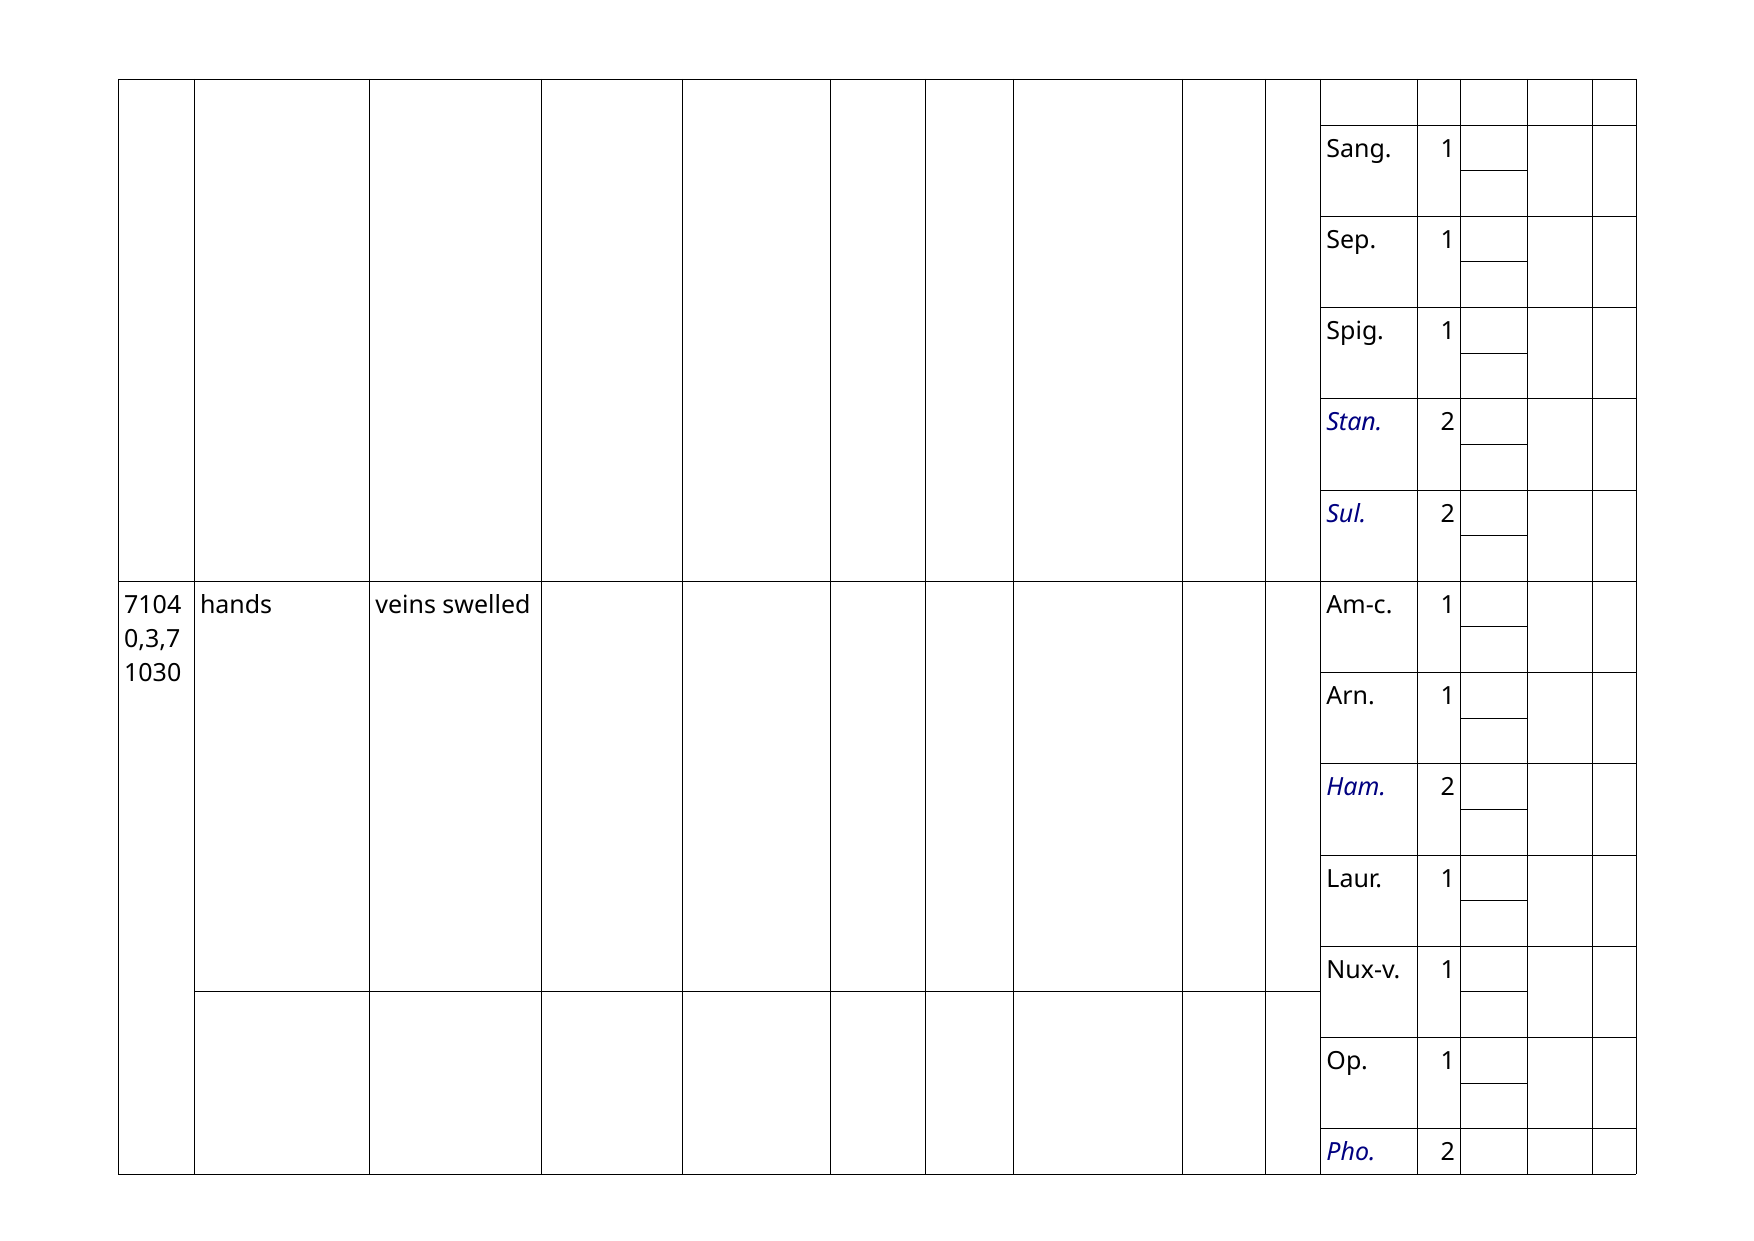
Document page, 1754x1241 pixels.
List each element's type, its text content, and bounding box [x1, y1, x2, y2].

table_cell [1183, 582, 1265, 991]
table_cell 2 [1418, 764, 1460, 854]
table_cell [1461, 947, 1527, 991]
table_cell 1 [1418, 308, 1460, 398]
table_cell [1183, 992, 1265, 1174]
table_cell [1528, 856, 1592, 946]
table_cell [1014, 582, 1182, 991]
table_cell Nux-v. [1321, 947, 1417, 1037]
table_cell [926, 80, 1013, 581]
table_cell Sang. [1321, 126, 1417, 216]
table_cell [926, 582, 1013, 991]
table_cell [1593, 1038, 1636, 1128]
table_cell [1528, 1038, 1592, 1128]
table_cell [542, 992, 682, 1174]
table_cell [1266, 992, 1320, 1174]
table_cell [1593, 764, 1636, 854]
table_cell [683, 992, 830, 1174]
table_cell Sul. [1321, 491, 1417, 581]
table_cell 71040,3,71030 [119, 582, 194, 1174]
table_cell [831, 582, 925, 991]
table_cell Op. [1321, 1038, 1417, 1128]
table_cell [1593, 399, 1636, 489]
table_cell [1593, 126, 1636, 216]
table_cell Pho. [1321, 1129, 1417, 1174]
table_cell [1461, 1129, 1527, 1174]
table_cell [542, 582, 682, 991]
table_cell 1 [1418, 217, 1460, 307]
table_cell [1593, 856, 1636, 946]
table_cell 2 [1418, 399, 1460, 489]
table_cell [1461, 856, 1527, 900]
table_cell [1461, 627, 1527, 672]
table_cell [1593, 673, 1636, 763]
table_cell [1461, 354, 1527, 398]
table_cell [1461, 1038, 1527, 1083]
table_cell Ham. [1321, 764, 1417, 854]
table_cell [1593, 491, 1636, 581]
table_cell [1461, 719, 1527, 763]
table_cell [1461, 308, 1527, 353]
table_cell [683, 80, 830, 581]
table_cell [926, 992, 1013, 1174]
table_cell [1528, 80, 1592, 124]
table_cell [195, 992, 369, 1174]
table_cell 1 [1418, 673, 1460, 763]
table_cell 1 [1418, 947, 1460, 1037]
table_cell [1461, 673, 1527, 718]
table_cell [1321, 80, 1417, 124]
table_cell [1461, 399, 1527, 444]
table_cell [1266, 582, 1320, 991]
table_cell 1 [1418, 1038, 1460, 1128]
table_cell [1183, 80, 1265, 581]
table_cell 1 [1418, 856, 1460, 946]
table_cell [1593, 308, 1636, 398]
table_cell [542, 80, 682, 581]
table_cell [683, 582, 830, 991]
table_cell [831, 80, 925, 581]
table_cell [1461, 536, 1527, 581]
table_cell [1014, 80, 1182, 581]
table_cell [1461, 1084, 1527, 1128]
table_cell 1 [1418, 126, 1460, 216]
table_cell [1461, 582, 1527, 626]
table_cell Arn. [1321, 673, 1417, 763]
table_cell [1461, 262, 1527, 307]
table_cell [1266, 80, 1320, 581]
table_cell [1593, 947, 1636, 1037]
table_cell [831, 992, 925, 1174]
table_cell hands [195, 582, 369, 991]
table_cell Stan. [1321, 399, 1417, 489]
table_cell [1593, 80, 1636, 124]
table_cell veins swelled [370, 582, 541, 991]
table_cell [1528, 673, 1592, 763]
table_cell [1461, 445, 1527, 489]
table_cell [1528, 947, 1592, 1037]
table_cell [1528, 308, 1592, 398]
table_cell Sep. [1321, 217, 1417, 307]
table_cell [1593, 1129, 1636, 1174]
table_cell 1 [1418, 582, 1460, 672]
table_cell 2 [1418, 1129, 1460, 1174]
table_cell [1418, 80, 1460, 124]
table_cell [195, 80, 369, 581]
table_cell Spig. [1321, 308, 1417, 398]
table_cell [370, 992, 541, 1174]
table_cell [1528, 1129, 1592, 1174]
table_cell [1461, 810, 1527, 854]
table_cell [1461, 126, 1527, 170]
table_cell [119, 80, 194, 581]
table_cell [1528, 582, 1592, 672]
table_cell [1014, 992, 1182, 1174]
table_cell [1528, 491, 1592, 581]
table_cell [1461, 992, 1527, 1037]
table_cell Laur. [1321, 856, 1417, 946]
table_cell [1528, 764, 1592, 854]
table_cell [1528, 399, 1592, 489]
table_cell [1593, 217, 1636, 307]
table_cell [1461, 80, 1527, 124]
table_cell [1461, 171, 1527, 216]
table_cell [1593, 582, 1636, 672]
table_cell [1528, 126, 1592, 216]
table_cell [370, 80, 541, 581]
table_cell [1528, 217, 1592, 307]
table_cell Am-c. [1321, 582, 1417, 672]
table_cell [1461, 217, 1527, 261]
table_cell [1461, 764, 1527, 809]
table_cell 2 [1418, 491, 1460, 581]
table_cell [1461, 491, 1527, 535]
table_cell [1461, 901, 1527, 946]
